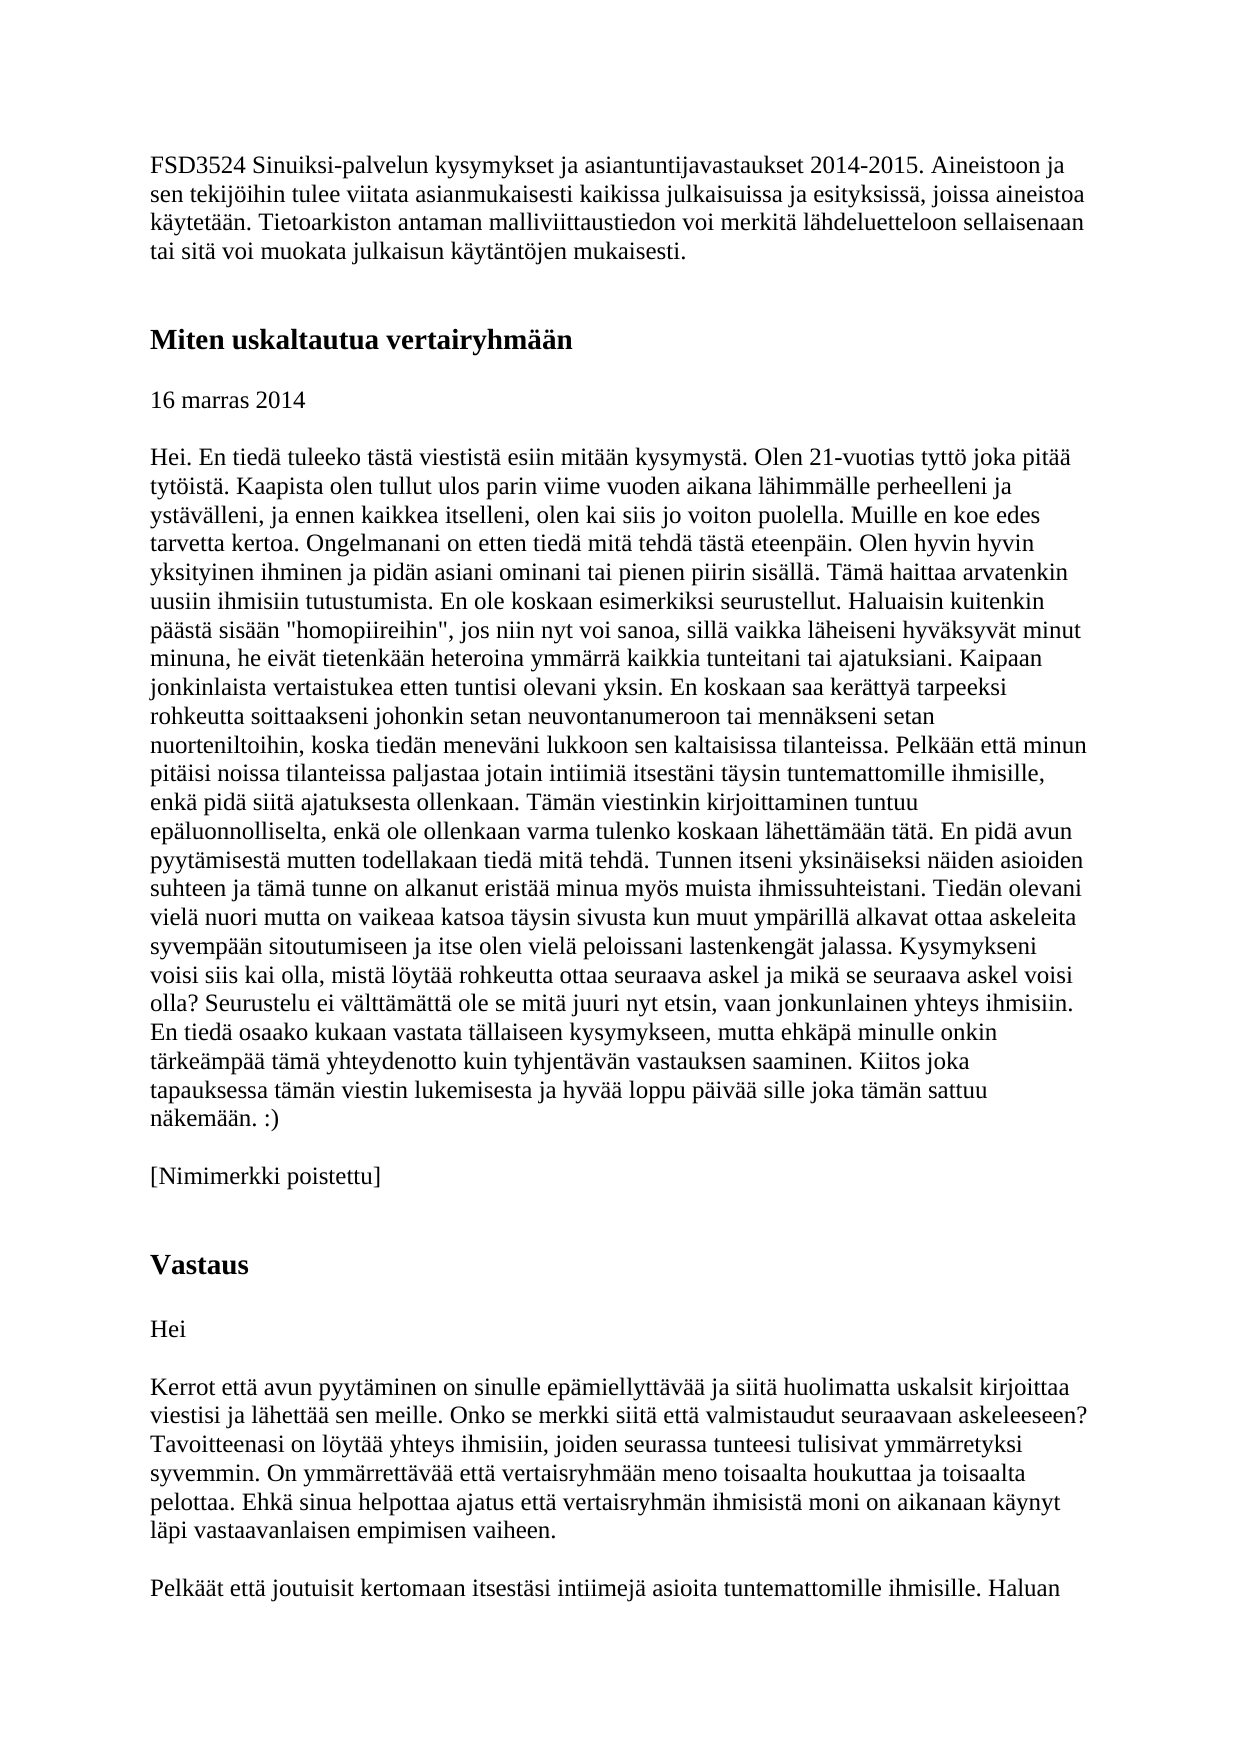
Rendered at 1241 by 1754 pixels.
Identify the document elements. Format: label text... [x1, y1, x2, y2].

text [Nimimerkki poistettu] [150, 1161, 1090, 1190]
text Vastaus [150, 1247, 1090, 1281]
text Hei. En tiedä tuleeko tästä viestistä esiin mitään kysymystä. Olen 21-vuotias tyttö joka pitää tytöistä. Kaapista olen tullut ulos parin viime vuoden aikana lähimmälle perheelleni ja ystävälleni, ja ennen kaikkea itselleni, olen kai siis jo voiton puolella. Muille en koe edes tarvetta kertoa. Ongelmanani on etten tiedä mitä tehdä tästä eteenpäin. Olen hyvin hyvin yksityinen ihminen ja pidän asiani ominani tai pienen piirin sisällä. Tämä haittaa arvatenkin uusiin ihmisiin tutustumista. En ole koskaan esimerkiksi seurustellut. Haluaisin kuitenkin päästä sisään "homopiireihin", jos niin nyt voi sanoa, sillä vaikka läheiseni hyväksyvät minut minuna, he eivät tietenkään heteroina ymmärrä kaikkia tunteitani tai ajatuksiani. Kaipaan jonkinlaista vertaistukea etten tuntisi olevani yksin. En koskaan saa kerättyä tarpeeksi rohkeutta soittaakseni johonkin setan neuvontanumeroon tai mennäkseni setan nuorteniltoihin, koska tiedän meneväni lukkoon sen kaltaisissa tilanteissa. Pelkään että minun pitäisi noissa tilanteissa paljastaa jotain intiimiä itsestäni täysin tuntemattomille ihmisille, enkä pidä siitä ajatuksesta ollenkaan. Tämän viestinkin kirjoittaminen tuntuu epäluonnolliselta, enkä ole ollenkaan varma tulenko koskaan lähettämään tätä. En pidä avun pyytämisestä mutten todellakaan tiedä mitä tehdä. Tunnen itseni yksinäiseksi näiden asioiden suhteen ja tämä tunne on alkanut eristää minua myös muista ihmissuhteistani. Tiedän olevani vielä nuori mutta on vaikeaa katsoa täysin sivusta kun muut ympärillä alkavat ottaa askeleita syvempään sitoutumiseen ja itse olen vielä peloissani lastenkengät jalassa. Kysymykseni voisi siis kai olla, mistä löytää rohkeutta ottaa seuraava askel ja mikä se seuraava askel voisi olla? Seurustelu ei välttämättä ole se mitä juuri nyt etsin, vaan jonkunlainen yhteys ihmisiin. En tiedä osaako kukaan vastata tällaiseen kysymykseen, mutta ehkäpä minulle onkin tärkeämpää tämä yhteydenotto kuin tyhjentävän vastauksen saaminen. Kiitos joka tapauksessa tämän viestin lukemisesta ja hyvää loppu päivää sille joka tämän sattuu näkemään. :) [150, 442, 1090, 1132]
text 16 marras 2014 [150, 385, 1090, 413]
text Miten uskaltautua vertairyhmään [150, 322, 1090, 356]
text Hei Kerrot että avun pyytäminen on sinulle epämiellyttävää ja siitä huolimatta uskalsit kirjoittaa viestisi ja lähettää sen meille. Onko se merkki siitä että valmistaudut seuraavaan askeleeseen? Tavoitteenasi on löytää yhteys ihmisiin, joiden seurassa tunteesi tulisivat ymmärretyksi syvemmin. On ymmärrettävää että vertaisryhmään meno toisaalta houkuttaa ja toisaalta pelottaa. Ehkä sinua helpottaa ajatus että vertaisryhmän ihmisistä moni on aikanaan käynyt läpi vastaavanlaisen empimisen vaiheen. Pelkäät että joutuisit kertomaan itsestäsi intiimejä asioita tuntemattomille ihmisille. Haluan [150, 1314, 1090, 1602]
text FSD3524 Sinuiksi-palvelun kysymykset ja asiantuntijavastaukset 2014-2015. Aineistoon ja sen tekijöihin tulee viitata asianmukaisesti kaikissa julkaisuissa ja esityksissä, joissa aineistoa käytetään. Tietoarkiston antaman malliviittaustiedon voi merkitä lähdeluetteloon sellaisenaan tai sitä voi muokata julkaisun käytäntöjen mukaisesti. [150, 150, 1090, 265]
